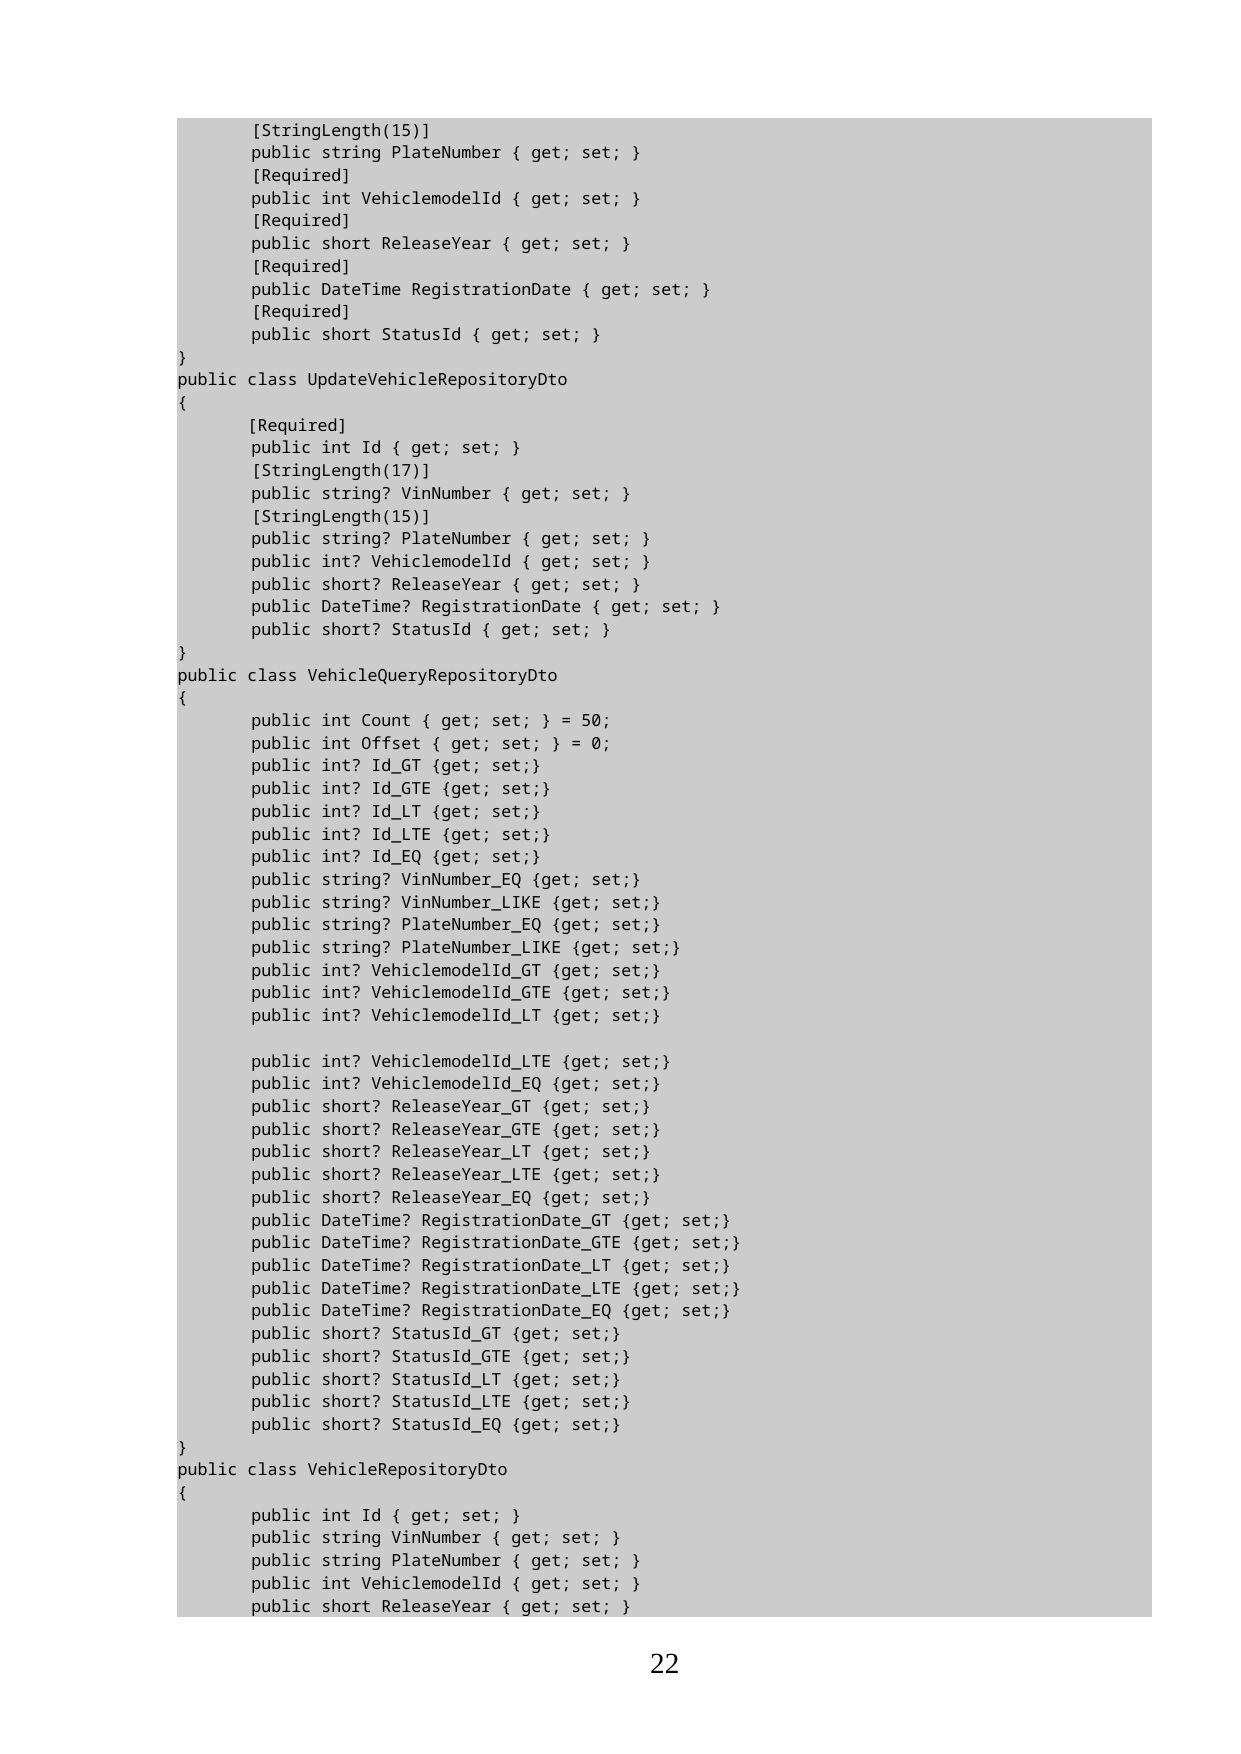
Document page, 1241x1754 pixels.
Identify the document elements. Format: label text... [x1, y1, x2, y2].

text public DateTime? RegistrationDate_GTE {get; set;} [177, 1231, 1152, 1253]
text { [177, 391, 1152, 413]
text public short StatusId { get; set; } [177, 322, 1152, 345]
text public int? Id_LT {get; set;} [177, 799, 1152, 822]
text public string? VinNumber_LIKE {get; set;} [177, 890, 1152, 913]
text public int? VehiclemodelId_LTE {get; set;} [177, 1049, 1152, 1072]
text public class UpdateVehicleRepositoryDto [177, 368, 1152, 391]
text [Required] [177, 300, 1152, 322]
text public int? Id_LTE {get; set;} [177, 822, 1152, 845]
text public int? Id_EQ {get; set;} [177, 845, 1152, 867]
text public string? PlateNumber { get; set; } [177, 527, 1152, 549]
text public short? StatusId { get; set; } [177, 618, 1152, 640]
text public int Count { get; set; } = 50; [177, 708, 1152, 731]
text public DateTime RegistrationDate { get; set; } [177, 277, 1152, 300]
text public short? ReleaseYear { get; set; } [177, 572, 1152, 595]
text [Required] [177, 413, 1152, 436]
text public short? ReleaseYear_GT {get; set;} [177, 1094, 1152, 1117]
text public DateTime? RegistrationDate_LT {get; set;} [177, 1253, 1152, 1276]
text public int? Id_GTE {get; set;} [177, 777, 1152, 799]
text public DateTime? RegistrationDate_LTE {get; set;} [177, 1276, 1152, 1299]
text public short? StatusId_LTE {get; set;} [177, 1390, 1152, 1412]
text } [177, 640, 1152, 663]
text public string? PlateNumber_LIKE {get; set;} [177, 936, 1152, 958]
text [Required] [177, 209, 1152, 232]
text [Required] [177, 163, 1152, 186]
text public short? StatusId_GTE {get; set;} [177, 1344, 1152, 1367]
text [StringLength(15)] [177, 504, 1152, 527]
text public int? VehiclemodelId_LT {get; set;} [177, 1004, 1152, 1026]
text public short? ReleaseYear_LTE {get; set;} [177, 1163, 1152, 1185]
text public int VehiclemodelId { get; set; } [177, 1571, 1152, 1594]
text { [177, 1481, 1152, 1503]
text { [177, 686, 1152, 708]
text public int? Id_GT {get; set;} [177, 754, 1152, 777]
text public string? VinNumber_EQ {get; set;} [177, 867, 1152, 890]
text public string PlateNumber { get; set; } [177, 1549, 1152, 1571]
text public DateTime? RegistrationDate_GT {get; set;} [177, 1208, 1152, 1231]
text public string? VinNumber { get; set; } [177, 481, 1152, 504]
text public DateTime? RegistrationDate { get; set; } [177, 595, 1152, 618]
text public short? ReleaseYear_GTE {get; set;} [177, 1117, 1152, 1140]
text public string? PlateNumber_EQ {get; set;} [177, 913, 1152, 936]
text public int Id { get; set; } [177, 1503, 1152, 1526]
text public int VehiclemodelId { get; set; } [177, 186, 1152, 209]
text public class VehicleRepositoryDto [177, 1458, 1152, 1481]
text public int Offset { get; set; } = 0; [177, 731, 1152, 754]
text public int? VehiclemodelId_GTE {get; set;} [177, 981, 1152, 1004]
text public int Id { get; set; } [177, 436, 1152, 459]
text public string VinNumber { get; set; } [177, 1526, 1152, 1549]
text public short ReleaseYear { get; set; } [177, 1594, 1152, 1617]
text public string PlateNumber { get; set; } [177, 141, 1152, 163]
text public short? ReleaseYear_EQ {get; set;} [177, 1185, 1152, 1208]
text public short ReleaseYear { get; set; } [177, 232, 1152, 254]
text } [177, 345, 1152, 368]
text public class VehicleQueryRepositoryDto [177, 663, 1152, 686]
text public short? StatusId_GT {get; set;} [177, 1322, 1152, 1344]
text [StringLength(15)] [177, 118, 1152, 141]
text public short? StatusId_LT {get; set;} [177, 1367, 1152, 1390]
text public int? VehiclemodelId_GT {get; set;} [177, 958, 1152, 981]
text [StringLength(17)] [177, 459, 1152, 481]
text [Required] [177, 254, 1152, 277]
text public int? VehiclemodelId { get; set; } [177, 549, 1152, 572]
text public int? VehiclemodelId_EQ {get; set;} [177, 1072, 1152, 1094]
text public short? StatusId_EQ {get; set;} [177, 1412, 1152, 1435]
text } [177, 1435, 1152, 1458]
text public DateTime? RegistrationDate_EQ {get; set;} [177, 1299, 1152, 1322]
text public short? ReleaseYear_LT {get; set;} [177, 1140, 1152, 1163]
